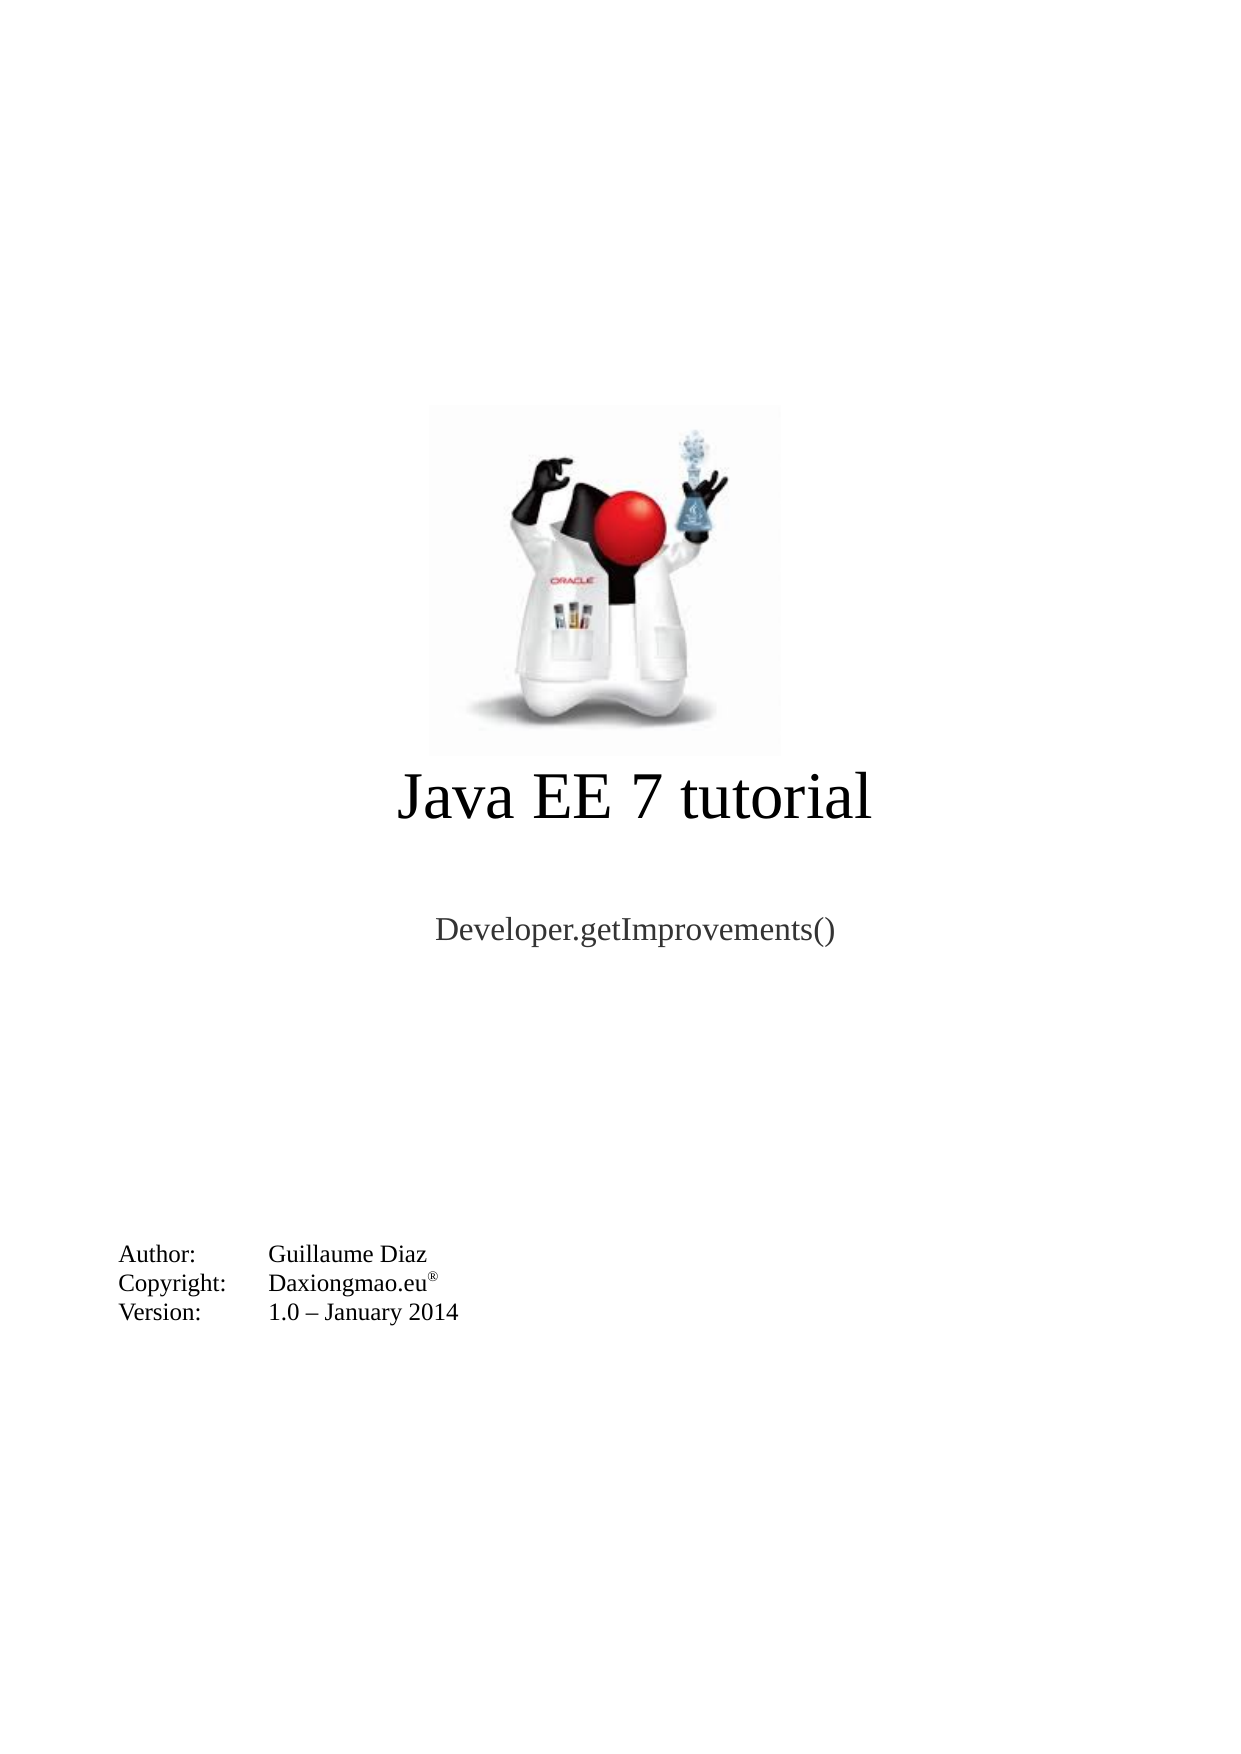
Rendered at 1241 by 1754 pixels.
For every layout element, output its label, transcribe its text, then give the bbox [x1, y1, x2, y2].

picture [429, 405, 781, 756]
text Author: Guillaume Diaz [118, 1239, 1122, 1268]
text Version: 1.0 – January 2014 [118, 1297, 1122, 1326]
text Copyright: Daxiongmao.eu® [118, 1268, 1122, 1297]
